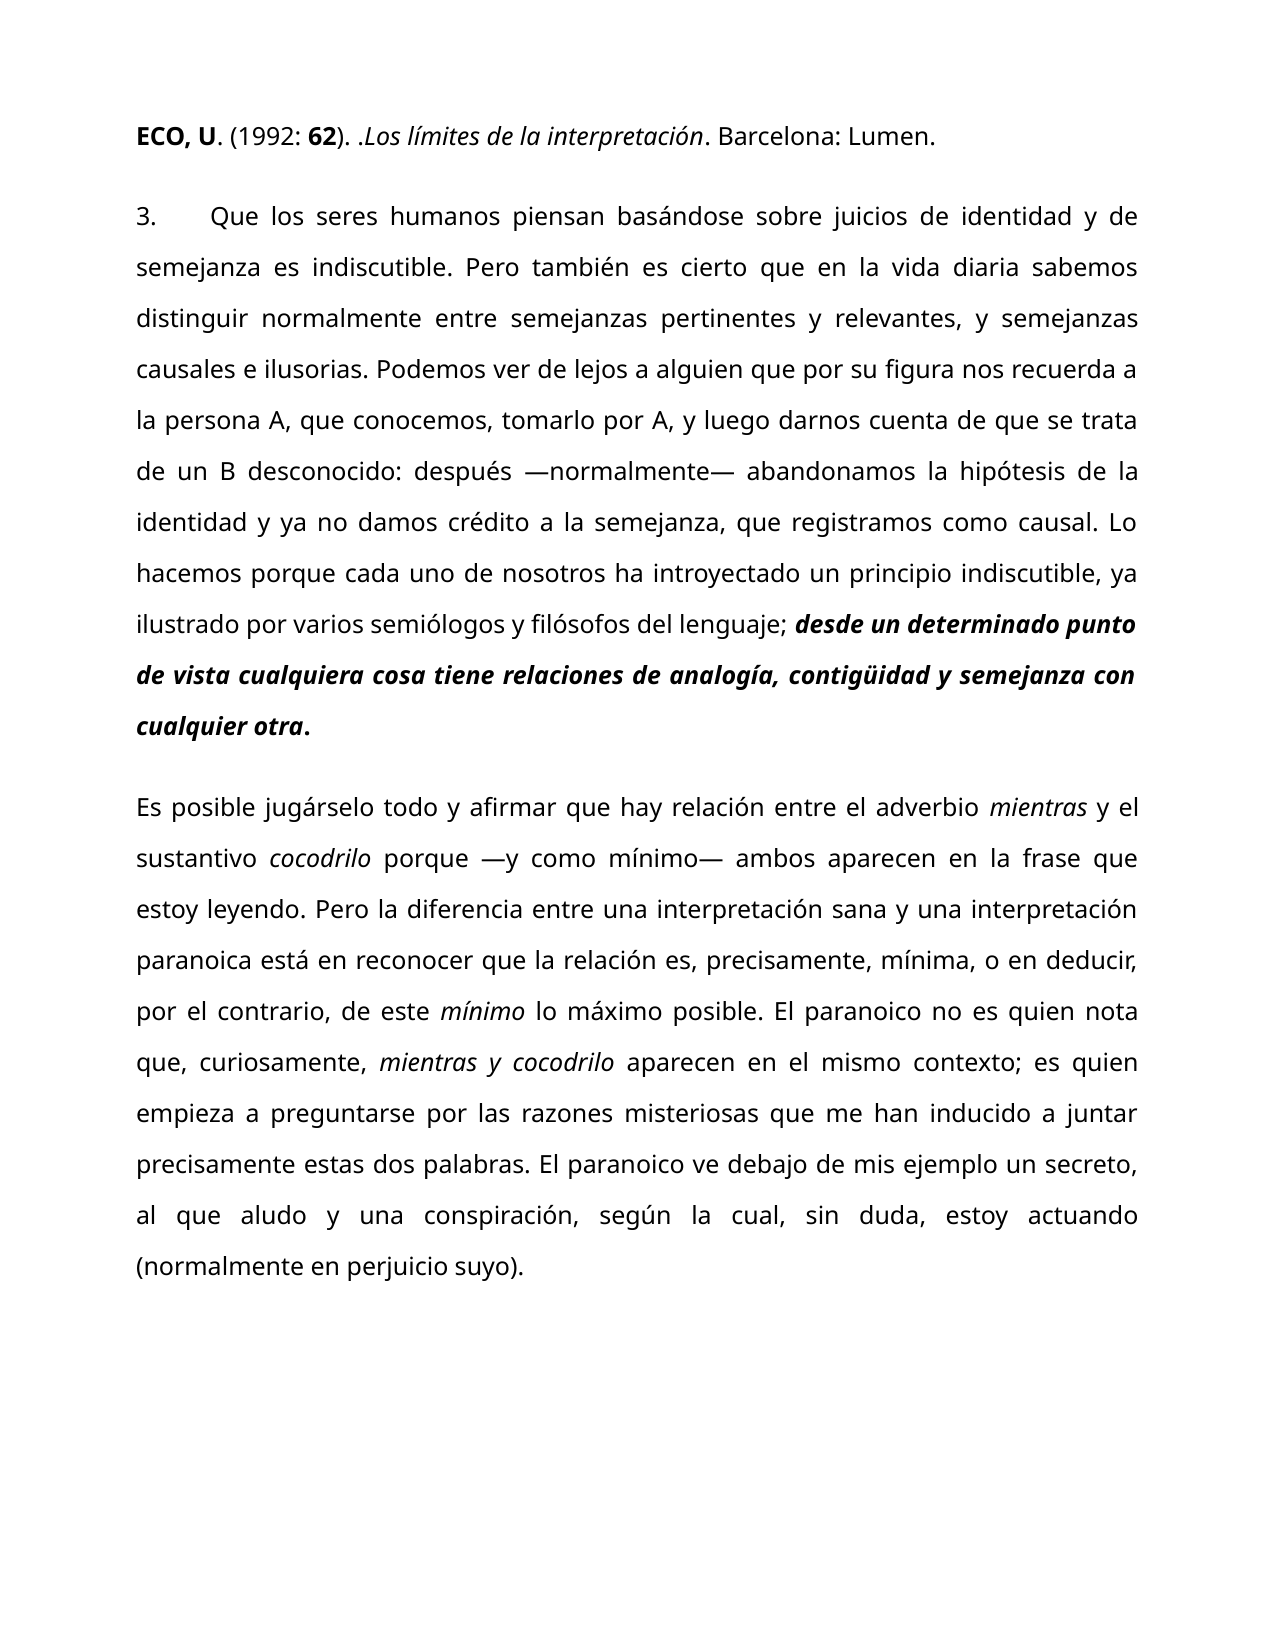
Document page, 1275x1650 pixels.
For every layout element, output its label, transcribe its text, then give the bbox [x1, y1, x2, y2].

text ECO, U. (1992: 62). .Los límites de la interpretación. Barcelona: Lumen. [136, 118, 1139, 152]
text Es posible jugárselo todo y afirmar que hay relación entre el adverbio mientras y el sustantivo cocodrilo porque —y como mínimo— ambos aparecen en la frase que estoy leyendo. Pero la diferencia entre una interpretación sana y una interpretación paranoica está en reconocer que la relación es, precisamente, mínima, o en deducir, por el contrario, de este mínimo lo máximo posible. El paranoico no es quien nota que, curiosamente, mientras y cocodrilo aparecen en el mismo contexto; es quien empieza a preguntarse por las razones misteriosas que me han inducido a juntar precisamente estas dos palabras. El paranoico ve debajo de mis ejemplo un secreto, al que aludo y una conspiración, según la cual, sin duda, estoy actuando (normalmente en perjuicio suyo). [136, 789, 1139, 1283]
text 3. Que los seres humanos piensan basándose sobre juicios de identidad y de semejanza es indiscutible. Pero también es cierto que en la vida diaria sabemos distinguir normalmente entre semejanzas pertinentes y relevantes, y semejanzas causales e ilusorias. Podemos ver de lejos a alguien que por su figura nos recuerda a la persona A, que conocemos, tomarlo por A, y luego darnos cuenta de que se trata de un B desconocido: después —normalmente— abandonamos la hipótesis de la identidad y ya no damos crédito a la semejanza, que registramos como causal. Lo hacemos porque cada uno de nosotros ha introyectado un principio indiscutible, ya ilustrado por varios semiólogos y filósofos del lenguaje; desde un determinado punto de vista cualquiera cosa tiene relaciones de analogía, contigüidad y semejanza con cualquier otra. [136, 199, 1139, 743]
